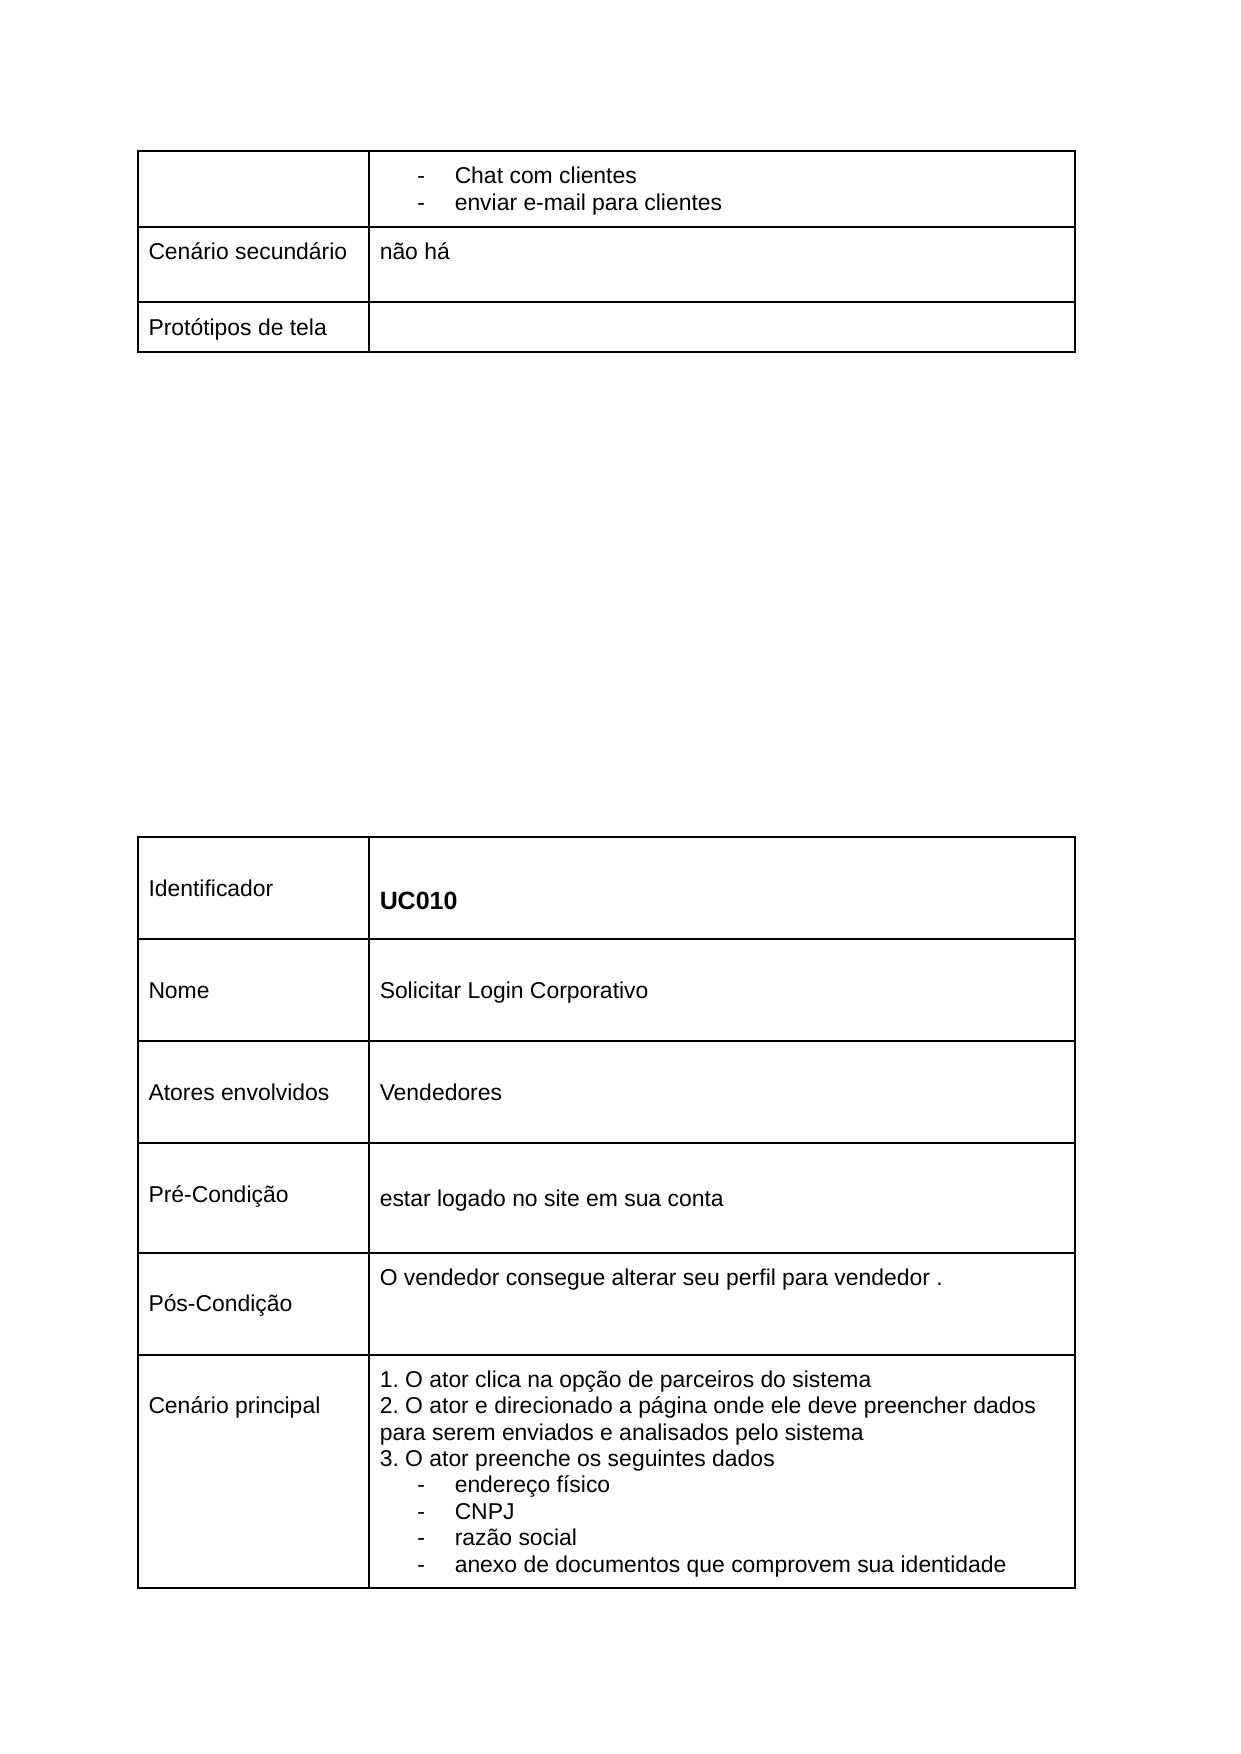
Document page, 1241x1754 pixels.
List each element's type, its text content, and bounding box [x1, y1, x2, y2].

table_cell estar logado no site em sua conta [370, 1144, 1074, 1252]
table_cell Cenário secundário [139, 228, 368, 301]
table_cell [139, 152, 368, 226]
table_cell Nome [139, 940, 368, 1040]
table_cell [370, 303, 1074, 351]
table_cell Solicitar Login Corporativo [370, 940, 1074, 1040]
table_cell Atores envolvidos [139, 1042, 368, 1142]
table_header Identificador [139, 838, 368, 938]
table_cell Pós-Condição [139, 1254, 368, 1353]
table_cell Pré-Condição [139, 1144, 368, 1252]
table_cell Vendedores [370, 1042, 1074, 1142]
table_cell 1. O ator clica na opção de parceiros do sistema 2. O ator e direcionado a página onde ele deve preencher dados para serem enviados e analisados pelo sistema 3. O ator preenche os seguintes dados endereço físico CNPJ razão social anexo de documentos que comprovem sua identidade [370, 1356, 1074, 1587]
table_cell Cenário principal [139, 1356, 368, 1587]
table_cell Chat com clientes enviar e-mail para clientes [370, 152, 1074, 226]
table_cell Protótipos de tela [139, 303, 368, 351]
table_cell não há [370, 228, 1074, 301]
table_header UC010 [370, 838, 1074, 938]
table_cell O vendedor consegue alterar seu perfil para vendedor . [370, 1254, 1074, 1353]
